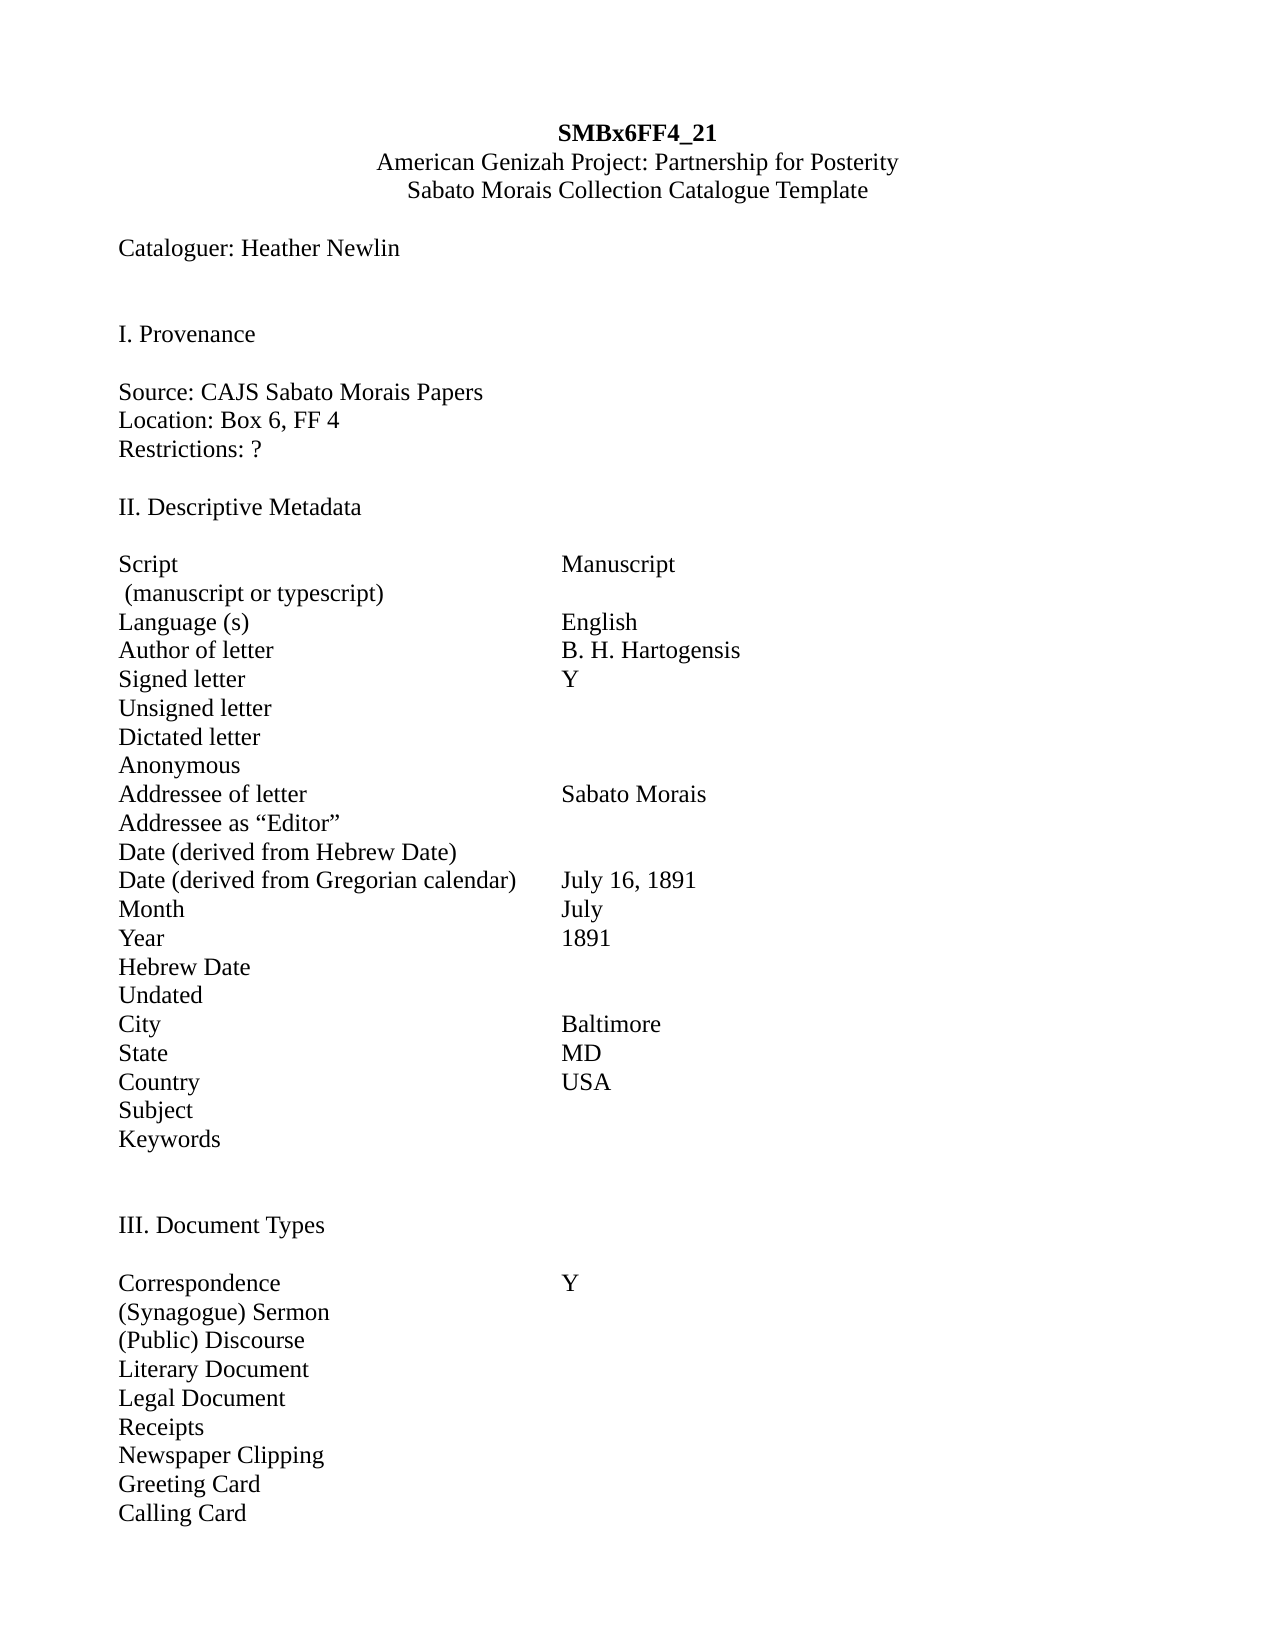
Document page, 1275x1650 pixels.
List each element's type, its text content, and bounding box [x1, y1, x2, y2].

text Language (s) English [118, 607, 1157, 636]
text Anonymous [118, 751, 1157, 779]
text State MD [118, 1038, 1157, 1067]
text SMBx6FF4_21 [118, 118, 1157, 147]
text Keywords [118, 1124, 1157, 1153]
text Cataloguer: Heather Newlin [118, 233, 1157, 262]
text I. Provenance [118, 319, 1157, 348]
text Correspondence Y [118, 1268, 1157, 1297]
text Author of letter B. H. Hartogensis [118, 636, 1157, 664]
text Legal Document [118, 1383, 1157, 1412]
text Dictated letter [118, 722, 1157, 751]
text Signed letter Y [118, 664, 1157, 693]
text Undated [118, 981, 1157, 1009]
text Country USA [118, 1067, 1157, 1096]
text American Genizah Project: Partnership for Posterity [118, 147, 1157, 176]
text Newspaper Clipping [118, 1441, 1157, 1469]
text Addressee of letter Sabato Morais [118, 779, 1157, 808]
text Source: CAJS Sabato Morais Papers [118, 377, 1157, 406]
text Addressee as “Editor” [118, 808, 1157, 837]
text Receipts [118, 1412, 1157, 1441]
text (Synagogue) Sermon [118, 1297, 1157, 1326]
text (manuscript or typescript) [118, 578, 1157, 607]
text Date (derived from Hebrew Date) [118, 837, 1157, 866]
text Month July [118, 894, 1157, 923]
text Unsigned letter [118, 693, 1157, 722]
text II. Descriptive Metadata [118, 492, 1157, 521]
text City Baltimore [118, 1009, 1157, 1038]
text Restrictions: ? [118, 434, 1157, 463]
text (Public) Discourse [118, 1326, 1157, 1354]
text Sabato Morais Collection Catalogue Template [118, 176, 1157, 204]
text Year 1891 [118, 923, 1157, 952]
text Literary Document [118, 1354, 1157, 1383]
text Subject [118, 1096, 1157, 1124]
text Greeting Card [118, 1469, 1157, 1498]
text Location: Box 6, FF 4 [118, 406, 1157, 434]
text III. Document Types [118, 1211, 1157, 1239]
text Calling Card [118, 1498, 1157, 1527]
text Date (derived from Gregorian calendar) July 16, 1891 [118, 866, 1157, 894]
text Hebrew Date [118, 952, 1157, 981]
text Script Manuscript [118, 549, 1157, 578]
